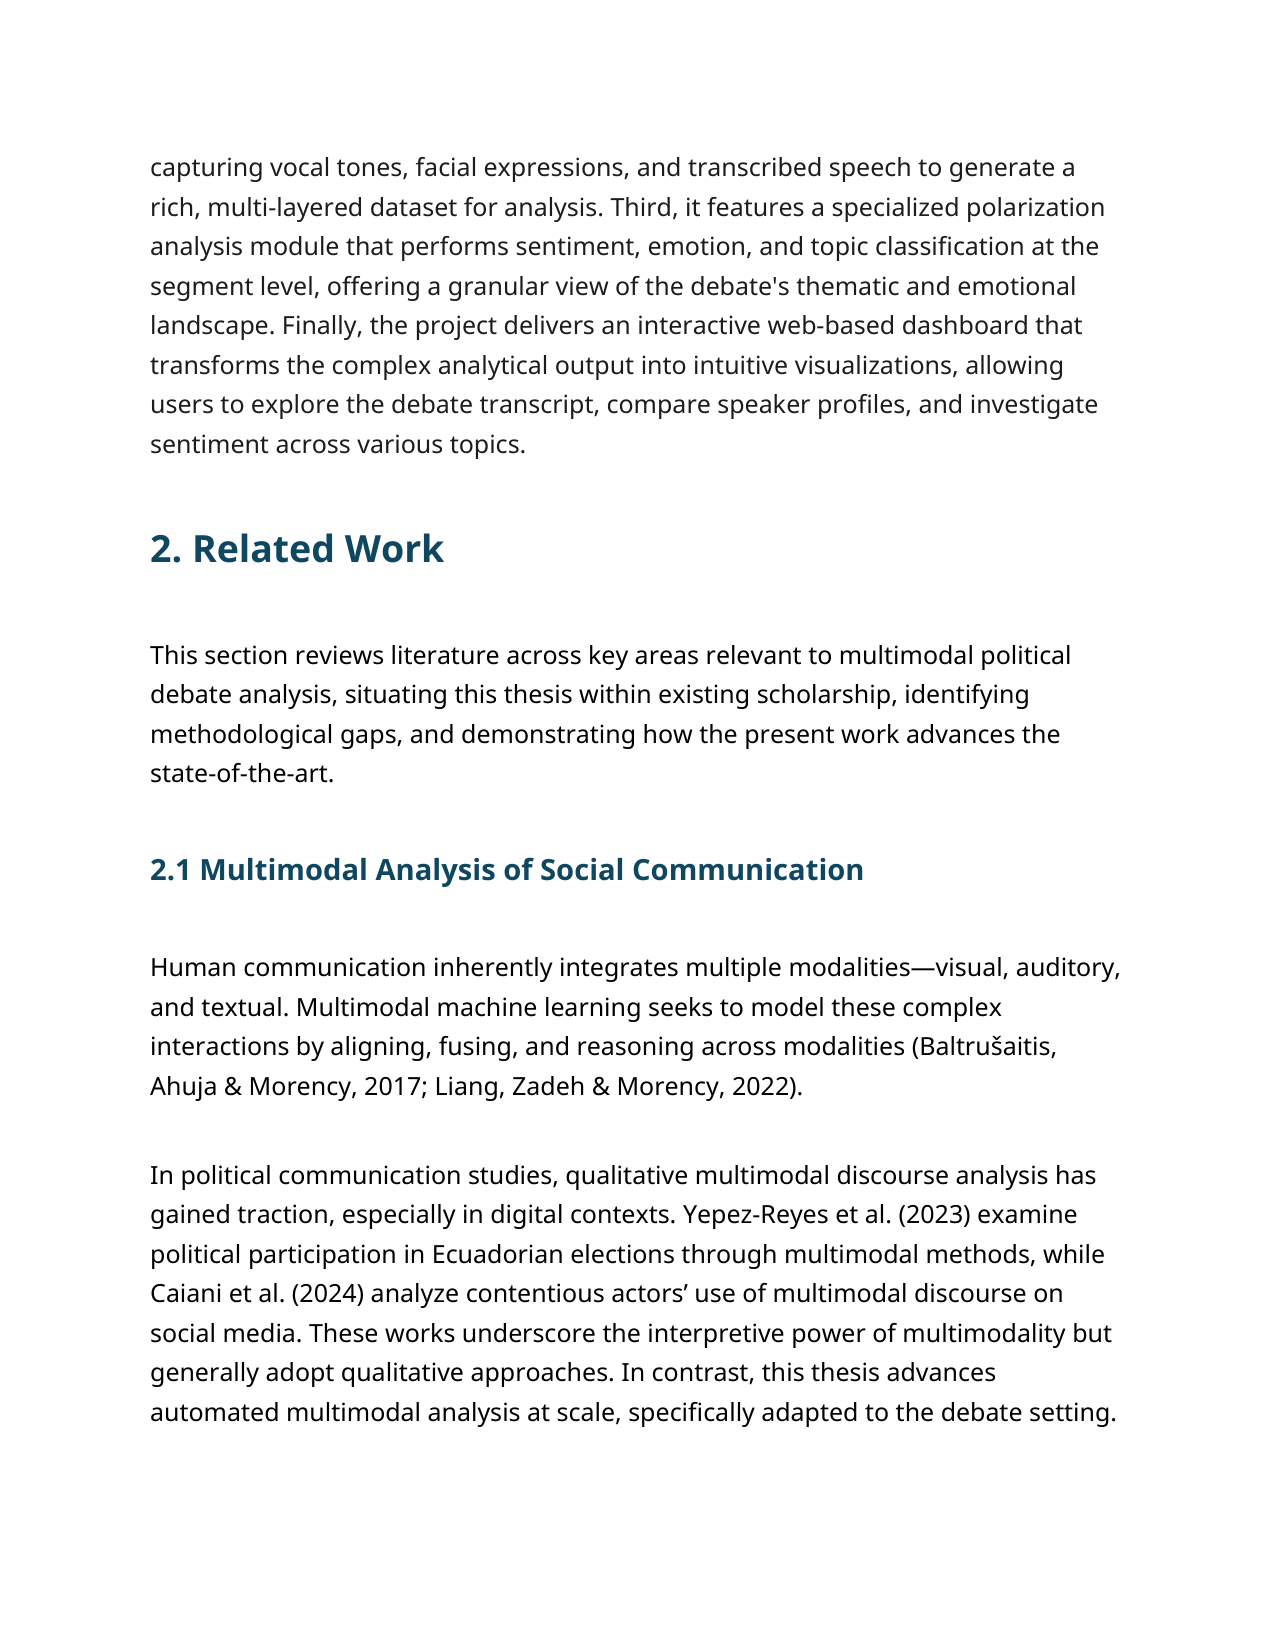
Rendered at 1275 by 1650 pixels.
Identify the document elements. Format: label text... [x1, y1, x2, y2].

text Human communication inherently integrates multiple modalities—visual, auditory, and textual. Multimodal machine learning seeks to model these complex interactions by aligning, fusing, and reasoning across modalities (Baltrušaitis, Ahuja & Morency, 2017; Liang, Zadeh & Morency, 2022). [150, 950, 1125, 1102]
text capturing vocal tones, facial expressions, and transcribed speech to generate a rich, multi-layered dataset for analysis. Third, it features a specialized polarization analysis module that performs sentiment, emotion, and topic classification at the segment level, offering a granular view of the debate's thematic and emotional landscape. Finally, the project delivers an interactive web-based dashboard that transforms the complex analytical output into intuitive visualizations, allowing users to explore the debate transcript, compare speaker profiles, and investigate sentiment across various topics. [150, 150, 1125, 460]
text In political communication studies, qualitative multimodal discourse analysis has gained traction, especially in digital contexts. Yepez-Reyes et al. (2023) examine political participation in Ecuadorian elections through multimodal methods, while Caiani et al. (2024) analyze contentious actors’ use of multimodal discourse on social media. These works underscore the interpretive power of multimodality but generally adopt qualitative approaches. In contrast, this thesis advances automated multimodal analysis at scale, specifically adapted to the debate setting. [150, 1158, 1125, 1428]
subtitle 2.1 Multimodal Analysis of Social Communication [150, 849, 1125, 889]
subtitle 2. Related Work [150, 522, 1125, 573]
text This section reviews literature across key areas relevant to multimodal political debate analysis, situating this thesis within existing scholarship, identifying methodological gaps, and demonstrating how the present work advances the state-of-the-art. [150, 637, 1125, 790]
